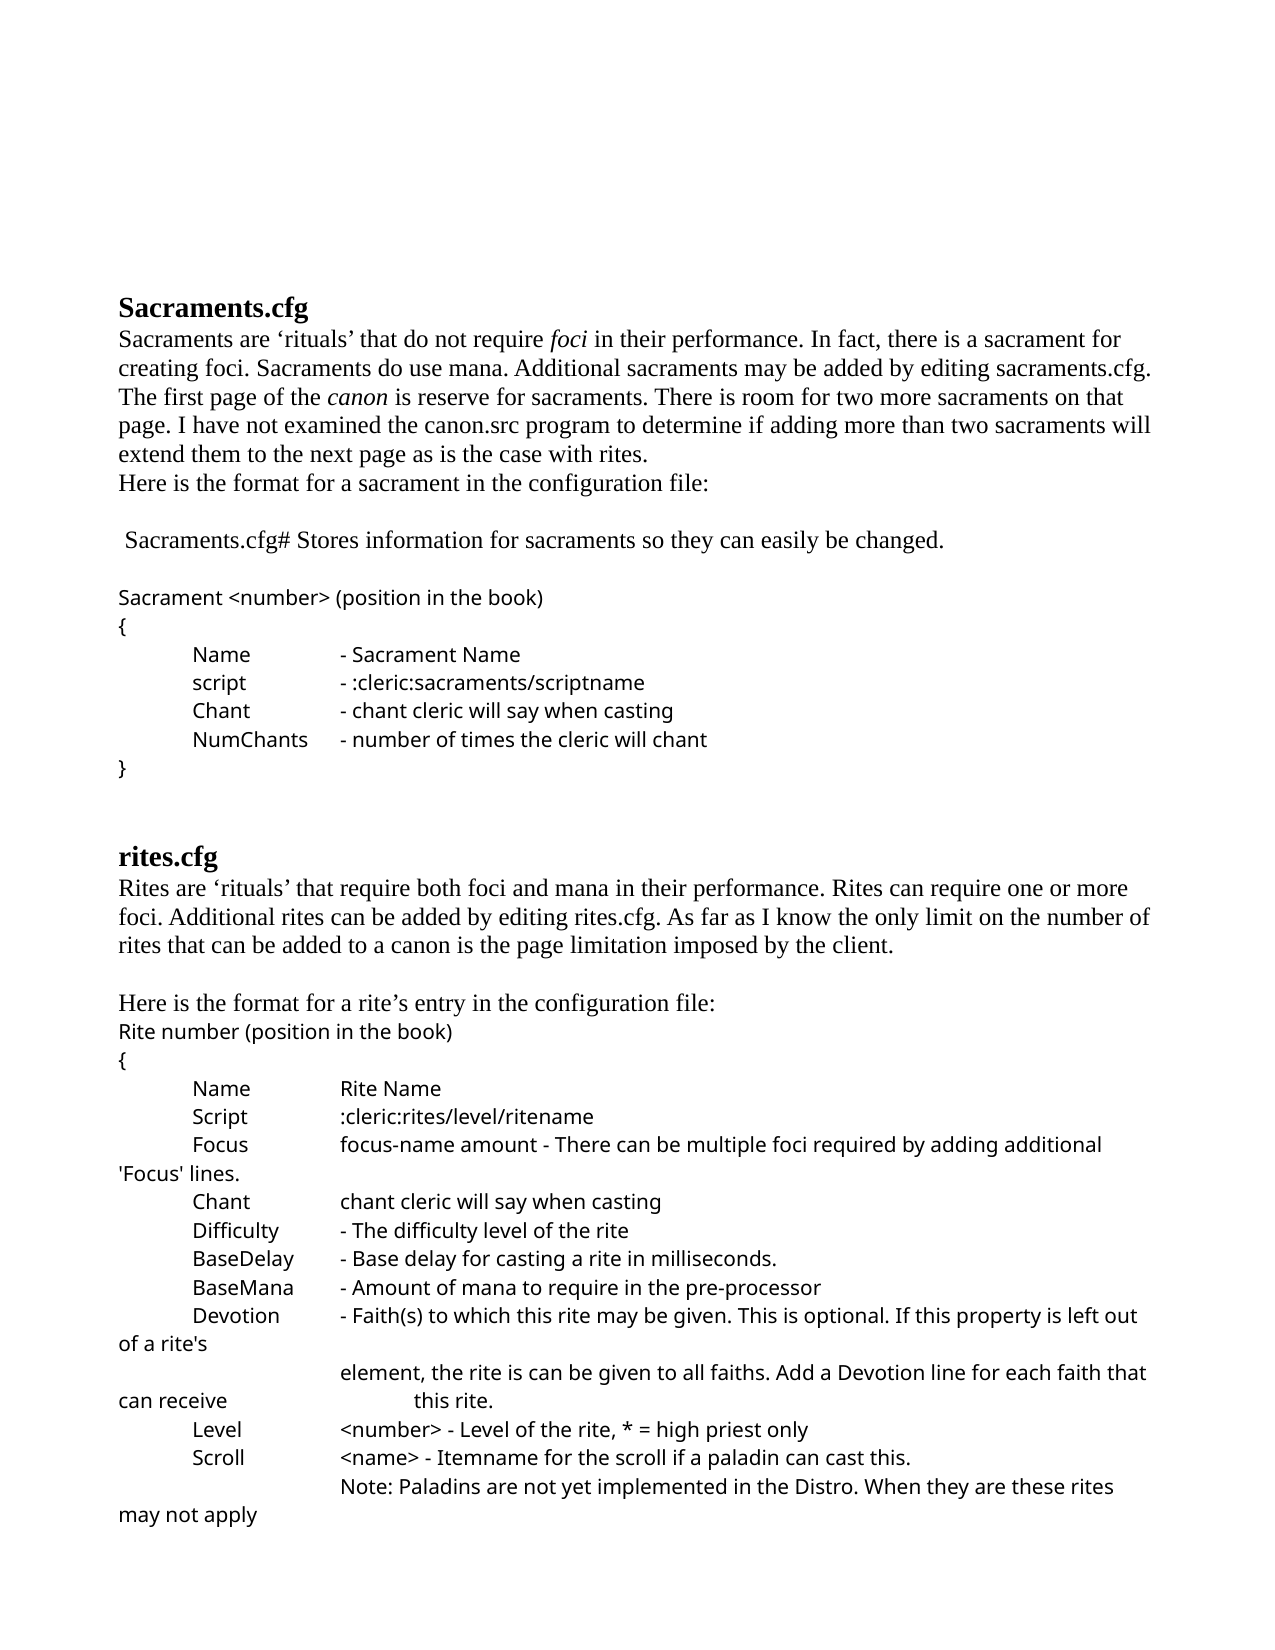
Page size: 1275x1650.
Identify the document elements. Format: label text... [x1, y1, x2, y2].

text { [118, 1045, 1157, 1074]
text BaseDelay - Base delay for casting a rite in milliseconds. [118, 1244, 1157, 1273]
text rites.cfg [118, 839, 1157, 873]
text Devotion - Faith(s) to which this rite may be given. This is optional. If this property is left out of a rite's [118, 1301, 1157, 1358]
text Level <number> - Level of the rite, * = high priest only [118, 1415, 1157, 1443]
text Name Rite Name [118, 1074, 1157, 1102]
text Chant - chant cleric will say when casting [118, 697, 1157, 725]
text { [118, 611, 1157, 640]
text Script :cleric:rites/level/ritename [118, 1102, 1157, 1131]
text BaseMana - Amount of mana to require in the pre-processor [118, 1273, 1157, 1301]
text Rites are ‘rituals’ that require both foci and mana in their performance. Rites can require one or more foci. Additional rites can be added by editing rites.cfg. As far as I know the only limit on the number of rites that can be added to a canon is the page limitation imposed by the client. [118, 873, 1157, 959]
text Difficulty - The difficulty level of the rite [118, 1216, 1157, 1244]
text Note: Paladins are not yet implemented in the Distro. When they are these rites may not apply [118, 1472, 1157, 1529]
text } [118, 753, 1157, 782]
text Here is the format for a rite’s entry in the configuration file: [118, 988, 1157, 1017]
text Rite number (position in the book) [118, 1017, 1157, 1045]
text NumChants - number of times the cleric will chant [118, 725, 1157, 753]
text Focus focus-name amount - There can be multiple foci required by adding additional 'Focus' lines. [118, 1131, 1157, 1187]
text Sacrament <number> (position in the book) [118, 583, 1157, 611]
text Chant chant cleric will say when casting [118, 1187, 1157, 1216]
text Scroll <name> - Itemname for the scroll if a paladin can cast this. [118, 1443, 1157, 1472]
text Here is the format for a sacrament in the configuration file: [118, 468, 1157, 497]
text Name - Sacrament Name [118, 640, 1157, 668]
text element, the rite is can be given to all faiths. Add a Devotion line for each faith that can receive this rite. [118, 1358, 1157, 1415]
text script - :cleric:sacraments/scriptname [118, 668, 1157, 697]
text Sacraments are ‘rituals’ that do not require foci in their performance. In fact, there is a sacrament for creating foci. Sacraments do use mana. Additional sacraments may be added by editing sacraments.cfg. The first page of the canon is reserve for sacraments. There is room for two more sacraments on that page. I have not examined the canon.src program to determine if adding more than two sacraments will extend them to the next page as is the case with rites. [118, 324, 1157, 468]
text Sacraments.cfg# Stores information for sacraments so they can easily be changed. [118, 525, 1157, 554]
text Sacraments.cfg [118, 291, 1157, 324]
